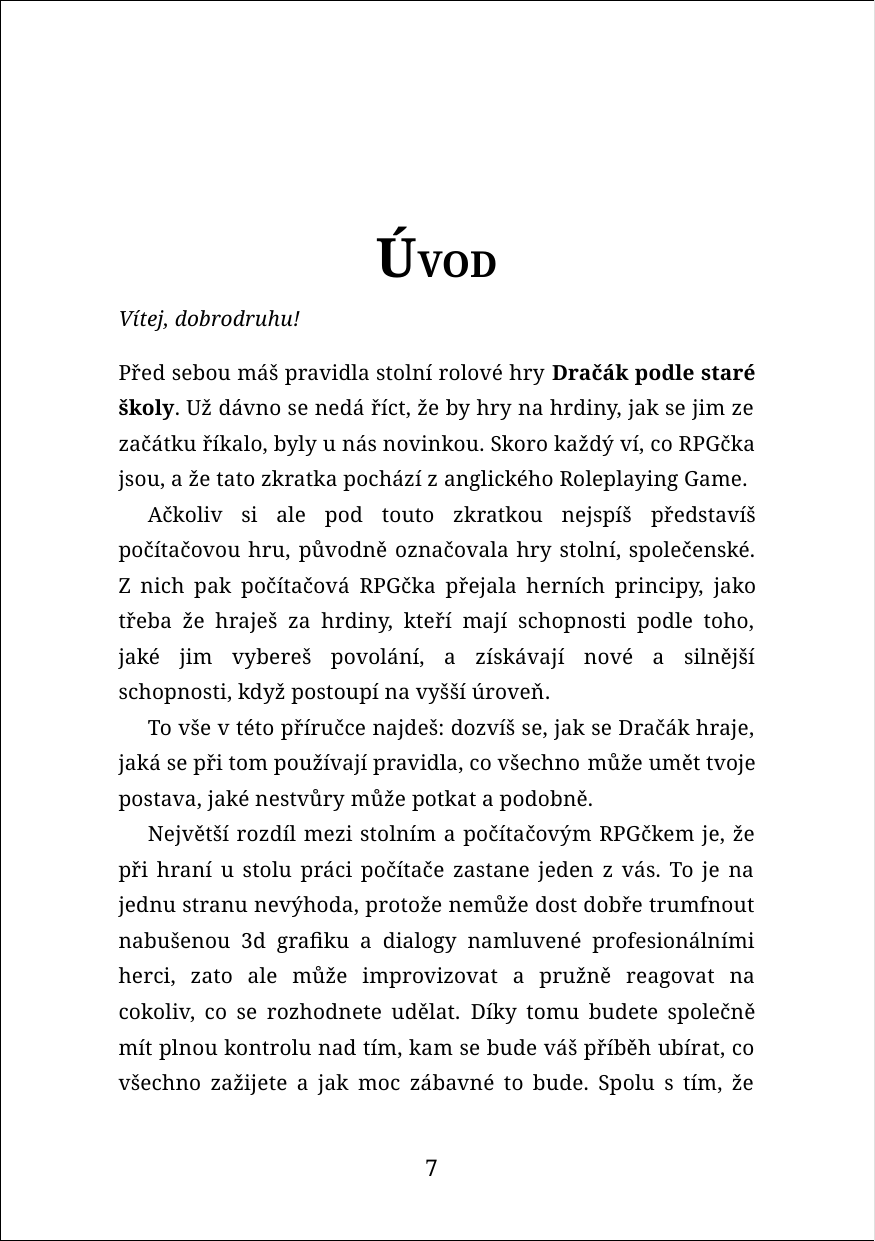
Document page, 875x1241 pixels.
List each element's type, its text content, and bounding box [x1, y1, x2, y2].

text Vítej, dobrodruhu! [118, 304, 756, 333]
subtitle Úvod [118, 219, 756, 293]
text Před sebou máš pravidla stolní rolové hry Dračák podle staré školy. Už dávno se nedá říct, že by hry na hrdiny, jak se jim ze začátku říkalo, byly u nás novinkou. Skoro každý ví, co RPGčka jsou, a že tato zkratka pochází z anglického Roleplaying Game. Ačkoliv si ale pod touto zkratkou nejspíš představíš počítačovou hru, původně označovala hry stolní, společenské. Z nich pak počítačová RPGčka přejala herních principy, jako třeba že hraješ za hrdiny, kteří mají schopnosti podle toho, jaké jim vybereš povolání, a získávají nové a silnější schopnosti, když postoupí na vyšší úroveň. To vše v této příručce najdeš: dozvíš se, jak se Dračák hraje, jaká se při tom používají pravidla, co všechno může umět tvoje postava, jaké nestvůry může potkat a podobně. Největší rozdíl mezi stolním a počítačovým RPGčkem je, že při hraní u stolu práci počítače zastane jeden z vás. To je na jednu stranu nevýhoda, protože nemůže dost dobře trumfnout nabušenou 3d grafiku a dialogy namluvené profesionálními herci, zato ale může improvizovat a pružně reagovat na cokoliv, co se rozhodnete udělat. Díky tomu budete společně mít plnou kontrolu nad tím, kam se bude váš příběh ubírat, co všechno zažijete a jak moc zábavné to bude. Spolu s tím, že [118, 358, 756, 1097]
